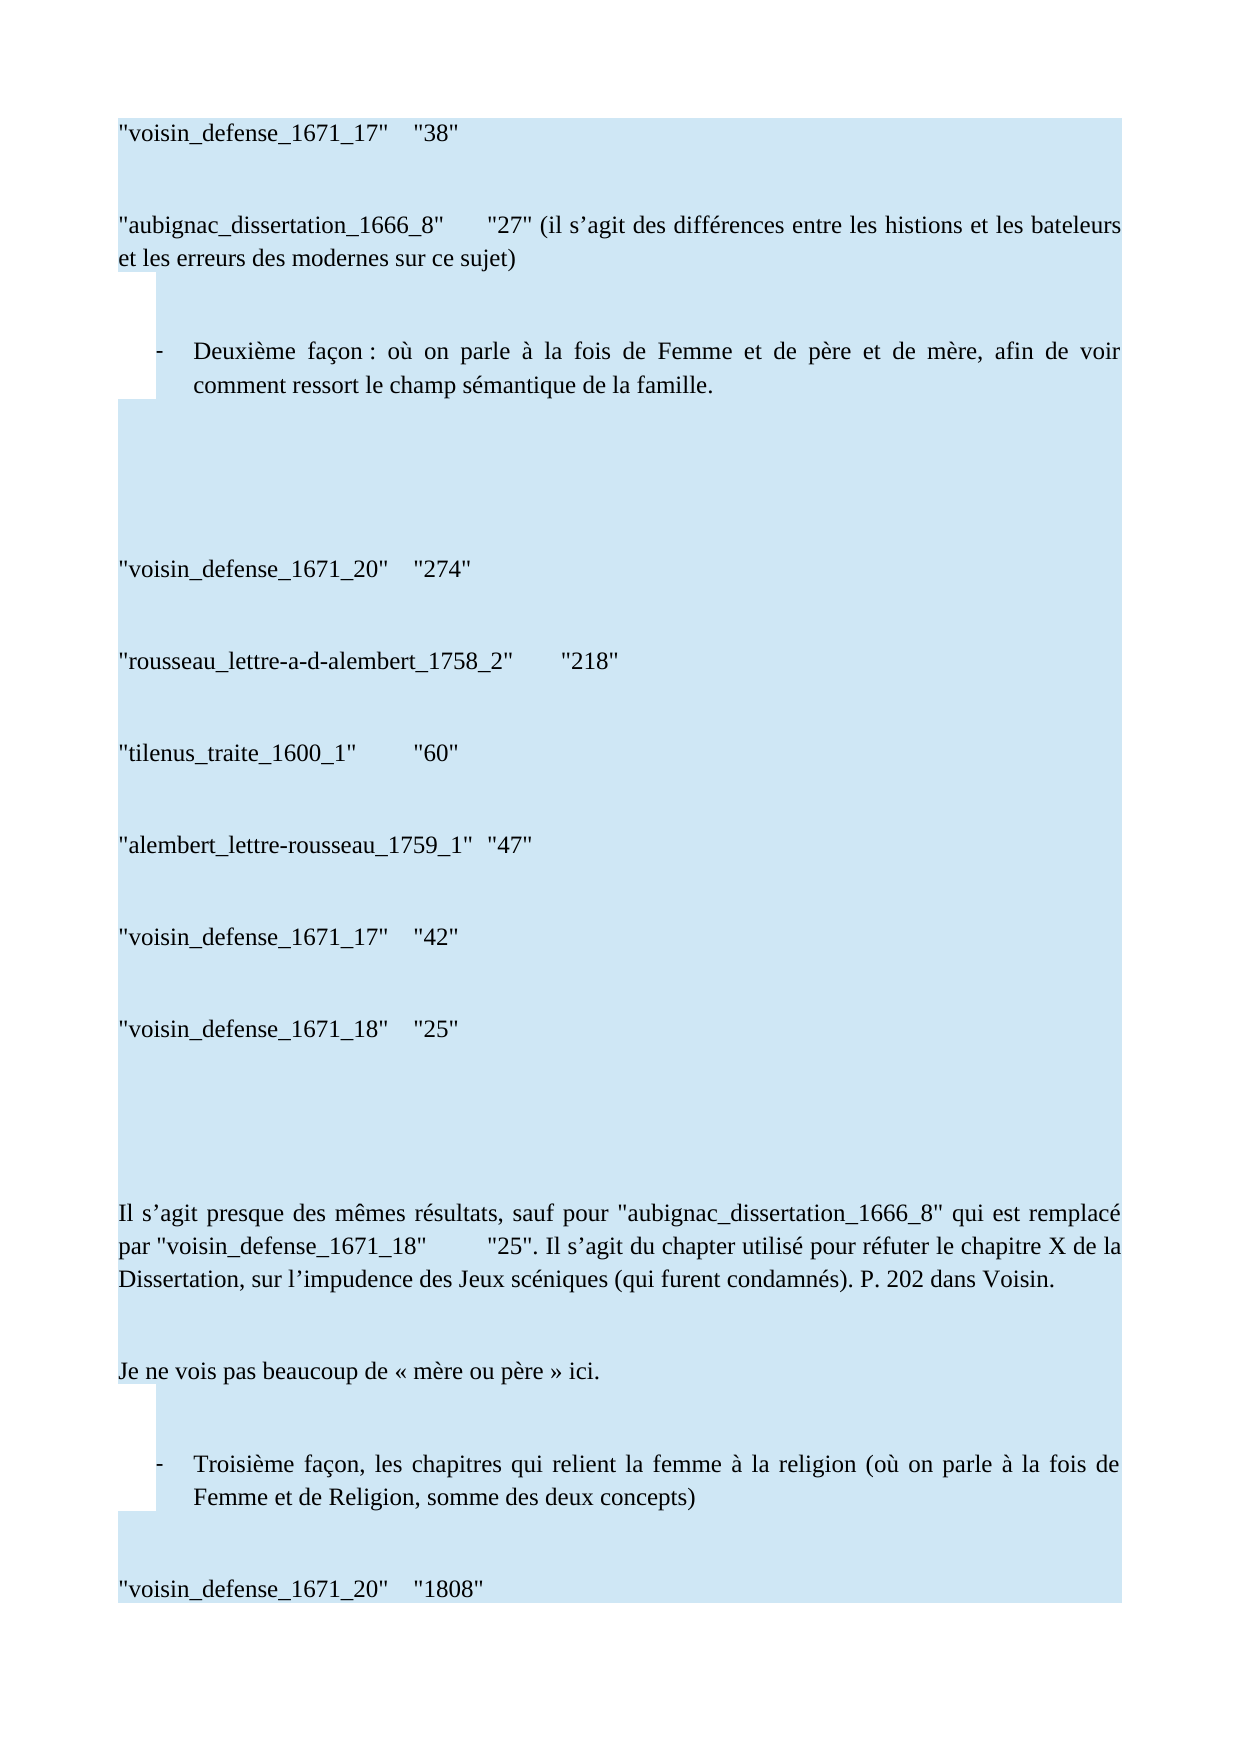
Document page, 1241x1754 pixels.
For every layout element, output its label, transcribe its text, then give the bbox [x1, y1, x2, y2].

text Il s’agit presque des mêmes résultats, sauf pour "aubignac_dissertation_1666_8" qui est remplacé par "voisin_defense_1671_18" "25". Il s’agit du chapter utilisé pour réfuter le chapitre X de la Dissertation, sur l’impudence des Jeux scéniques (qui furent condamnés). P. 202 dans Voisin. [118, 1290, 1122, 1384]
text "tilenus_traite_1600_1" "60" [118, 830, 1122, 858]
text "voisin_defense_1671_17" "38" [118, 210, 1122, 239]
text "alembert_lettre-rousseau_1759_1" "47" [118, 922, 1122, 951]
list Troisième façon, les chapitres qui relient la femme à la religion (où on parle à la fois de Femme et de Religion, somme des deux concepts) [156, 1540, 1122, 1603]
list Deuxième façon : où on parle à la fois de Femme et de père et de mère, afin de voir comment ressort le champ sémantique de la famille. [156, 427, 1122, 491]
text "voisin_defense_1671_20" "274" [118, 646, 1122, 674]
text Je ne vois pas beaucoup de « mère ou père » ici. [118, 1448, 1122, 1476]
text "aubignac_dissertation_1666_8" "27" (il s’agit des différences entre les histions et les bateleurs et les erreurs des modernes sur ce sujet) [118, 302, 1122, 364]
text "rousseau_lettre-a-d-alembert_1758_2" "218" [118, 738, 1122, 767]
text "alembert_lettre-rousseau_1759_1" "38" [118, 118, 1122, 147]
text "voisin_defense_1671_17" "42" [118, 1014, 1122, 1042]
text "voisin_defense_1671_18" "25" [118, 1106, 1122, 1134]
